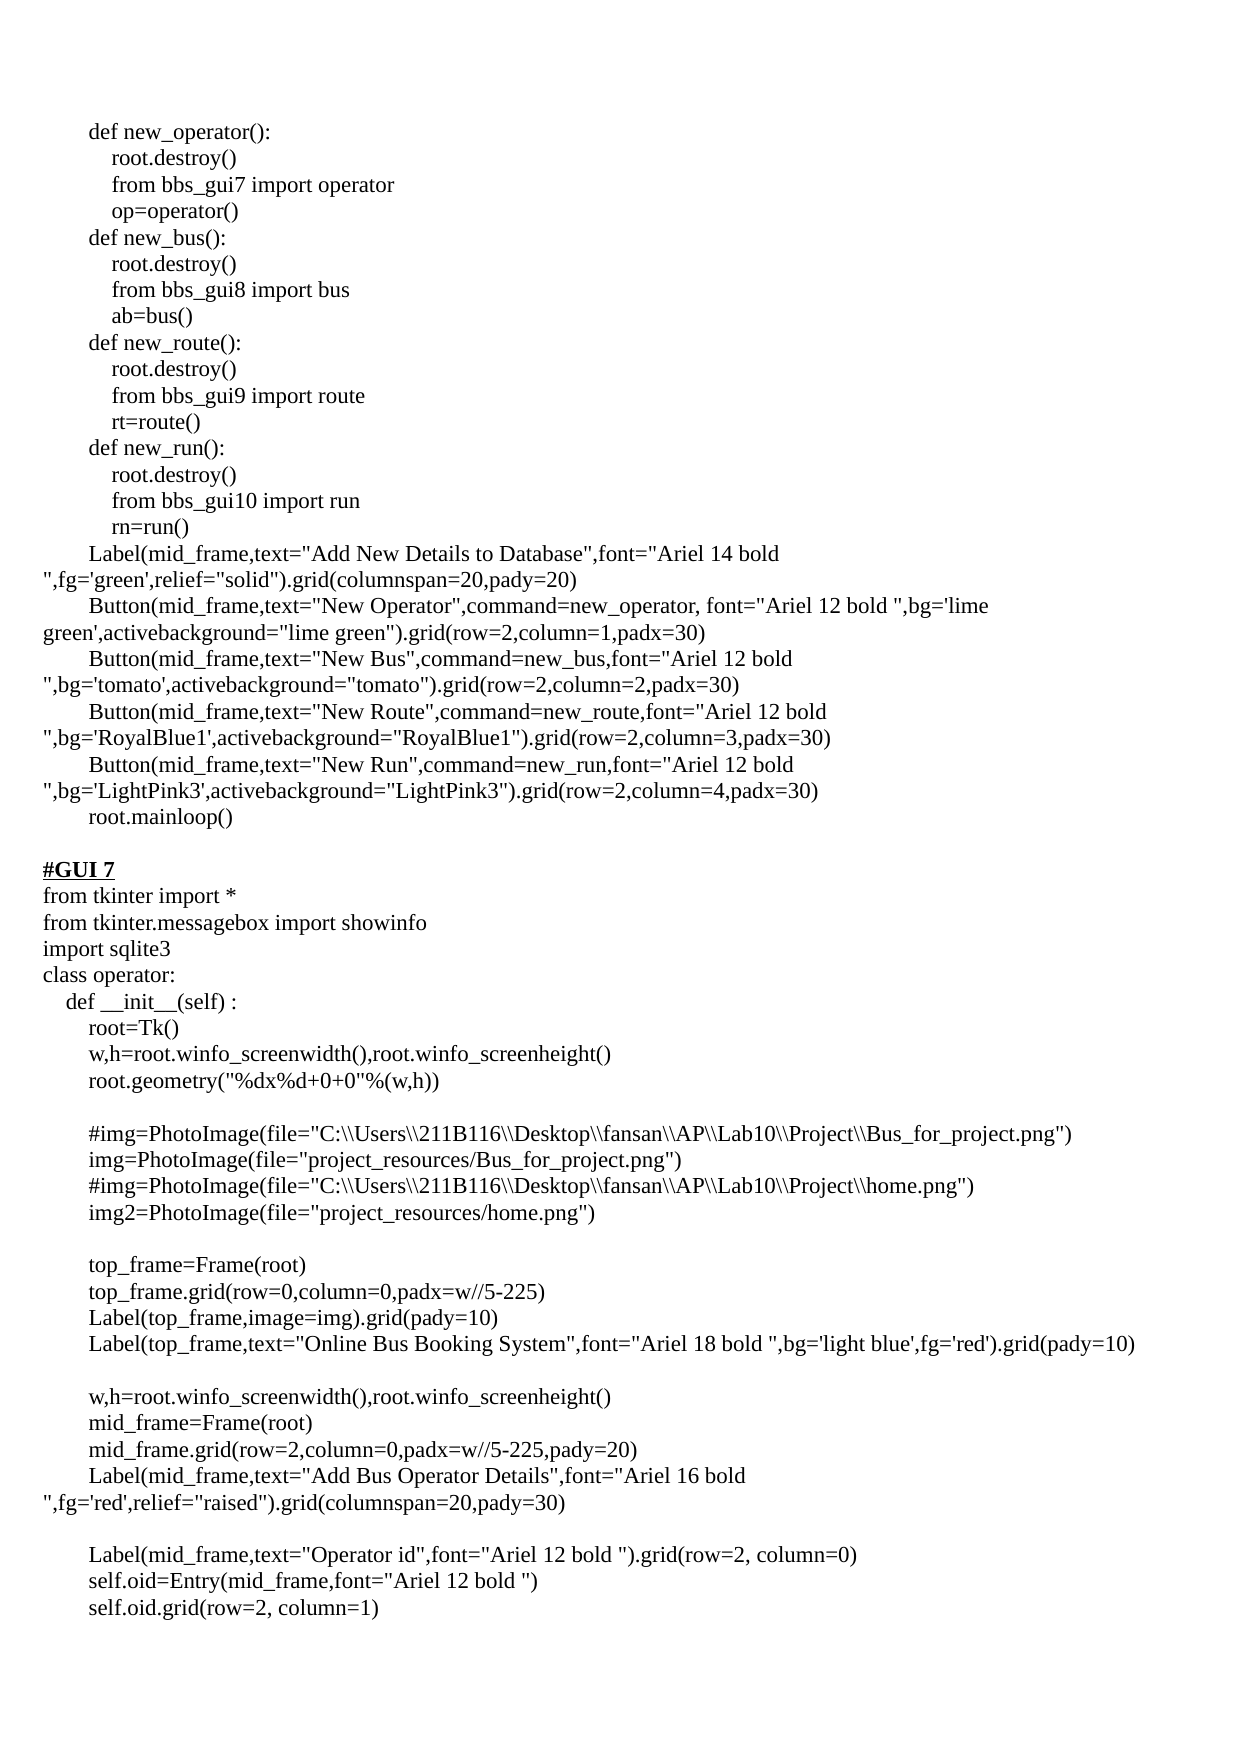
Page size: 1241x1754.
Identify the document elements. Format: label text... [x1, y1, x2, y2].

text Button(mid_frame,text="New Run",command=new_run,font="Ariel 12 bold ",bg='LightPink3',activebackground="LightPink3").grid(row=2,column=4,padx=30) [43, 751, 1217, 803]
text Label(mid_frame,text="Operator id",font="Ariel 12 bold ").grid(row=2, column=0) [43, 1541, 1217, 1568]
text root=Tk() [43, 1014, 1217, 1041]
text rn=run() [43, 513, 1217, 540]
text top_frame=Frame(root) [43, 1251, 1217, 1278]
text Label(top_frame,image=img).grid(pady=10) [43, 1304, 1217, 1330]
text rt=route() [43, 408, 1217, 434]
text Button(mid_frame,text="New Route",command=new_route,font="Ariel 12 bold ",bg='RoyalBlue1',activebackground="RoyalBlue1").grid(row=2,column=3,padx=30) [43, 698, 1217, 751]
text #img=PhotoImage(file="C:\\Users\\211B116\\Desktop\\fansan\\AP\\Lab10\\Project\\Bus_for_project.png") [43, 1119, 1217, 1146]
text Label(mid_frame,text="Add New Details to Database",font="Ariel 14 bold ",fg='green',relief="solid").grid(columnspan=20,pady=20) [43, 540, 1217, 592]
text self.oid.grid(row=2, column=1) [43, 1594, 1217, 1620]
text Button(mid_frame,text="New Operator",command=new_operator, font="Ariel 12 bold ",bg='lime green',activebackground="lime green").grid(row=2,column=1,padx=30) [43, 592, 1217, 645]
text root.mainloop() [43, 803, 1217, 830]
text self.oid=Entry(mid_frame,font="Ariel 12 bold ") [43, 1568, 1217, 1594]
text def new_operator(): [43, 118, 1217, 144]
text def new_run(): [43, 434, 1217, 461]
text from tkinter import * [43, 882, 1217, 909]
text w,h=root.winfo_screenwidth(),root.winfo_screenheight() [43, 1041, 1217, 1067]
text img2=PhotoImage(file="project_resources/home.png") [43, 1199, 1217, 1225]
text from bbs_gui9 import route [43, 382, 1217, 408]
text root.destroy() [43, 250, 1217, 276]
text mid_frame.grid(row=2,column=0,padx=w//5-225,pady=20) [43, 1436, 1217, 1462]
text ab=bus() [43, 303, 1217, 329]
text def new_bus(): [43, 223, 1217, 250]
text from tkinter.messagebox import showinfo [43, 909, 1217, 935]
text def new_route(): [43, 329, 1217, 355]
text def __init__(self) : [43, 988, 1217, 1014]
text #GUI 7 [43, 856, 1217, 882]
text Label(mid_frame,text="Add Bus Operator Details",font="Ariel 16 bold ",fg='red',relief="raised").grid(columnspan=20,pady=30) [43, 1462, 1217, 1515]
text import sqlite3 [43, 935, 1217, 961]
text op=operator() [43, 197, 1217, 223]
text from bbs_gui10 import run [43, 487, 1217, 513]
text class operator: [43, 961, 1217, 988]
text root.destroy() [43, 355, 1217, 382]
text #img=PhotoImage(file="C:\\Users\\211B116\\Desktop\\fansan\\AP\\Lab10\\Project\\home.png") [43, 1172, 1217, 1199]
text root.destroy() [43, 461, 1217, 487]
text from bbs_gui7 import operator [43, 171, 1217, 197]
text mid_frame=Frame(root) [43, 1409, 1217, 1436]
text Button(mid_frame,text="New Bus",command=new_bus,font="Ariel 12 bold ",bg='tomato',activebackground="tomato").grid(row=2,column=2,padx=30) [43, 645, 1217, 698]
text from bbs_gui8 import bus [43, 276, 1217, 303]
text top_frame.grid(row=0,column=0,padx=w//5-225) [43, 1278, 1217, 1304]
text w,h=root.winfo_screenwidth(),root.winfo_screenheight() [43, 1383, 1217, 1409]
text img=PhotoImage(file="project_resources/Bus_for_project.png") [43, 1146, 1217, 1172]
text root.geometry("%dx%d+0+0"%(w,h)) [43, 1067, 1217, 1093]
text Label(top_frame,text="Online Bus Booking System",font="Ariel 18 bold ",bg='light blue',fg='red').grid(pady=10) [43, 1330, 1217, 1357]
text root.destroy() [43, 144, 1217, 171]
